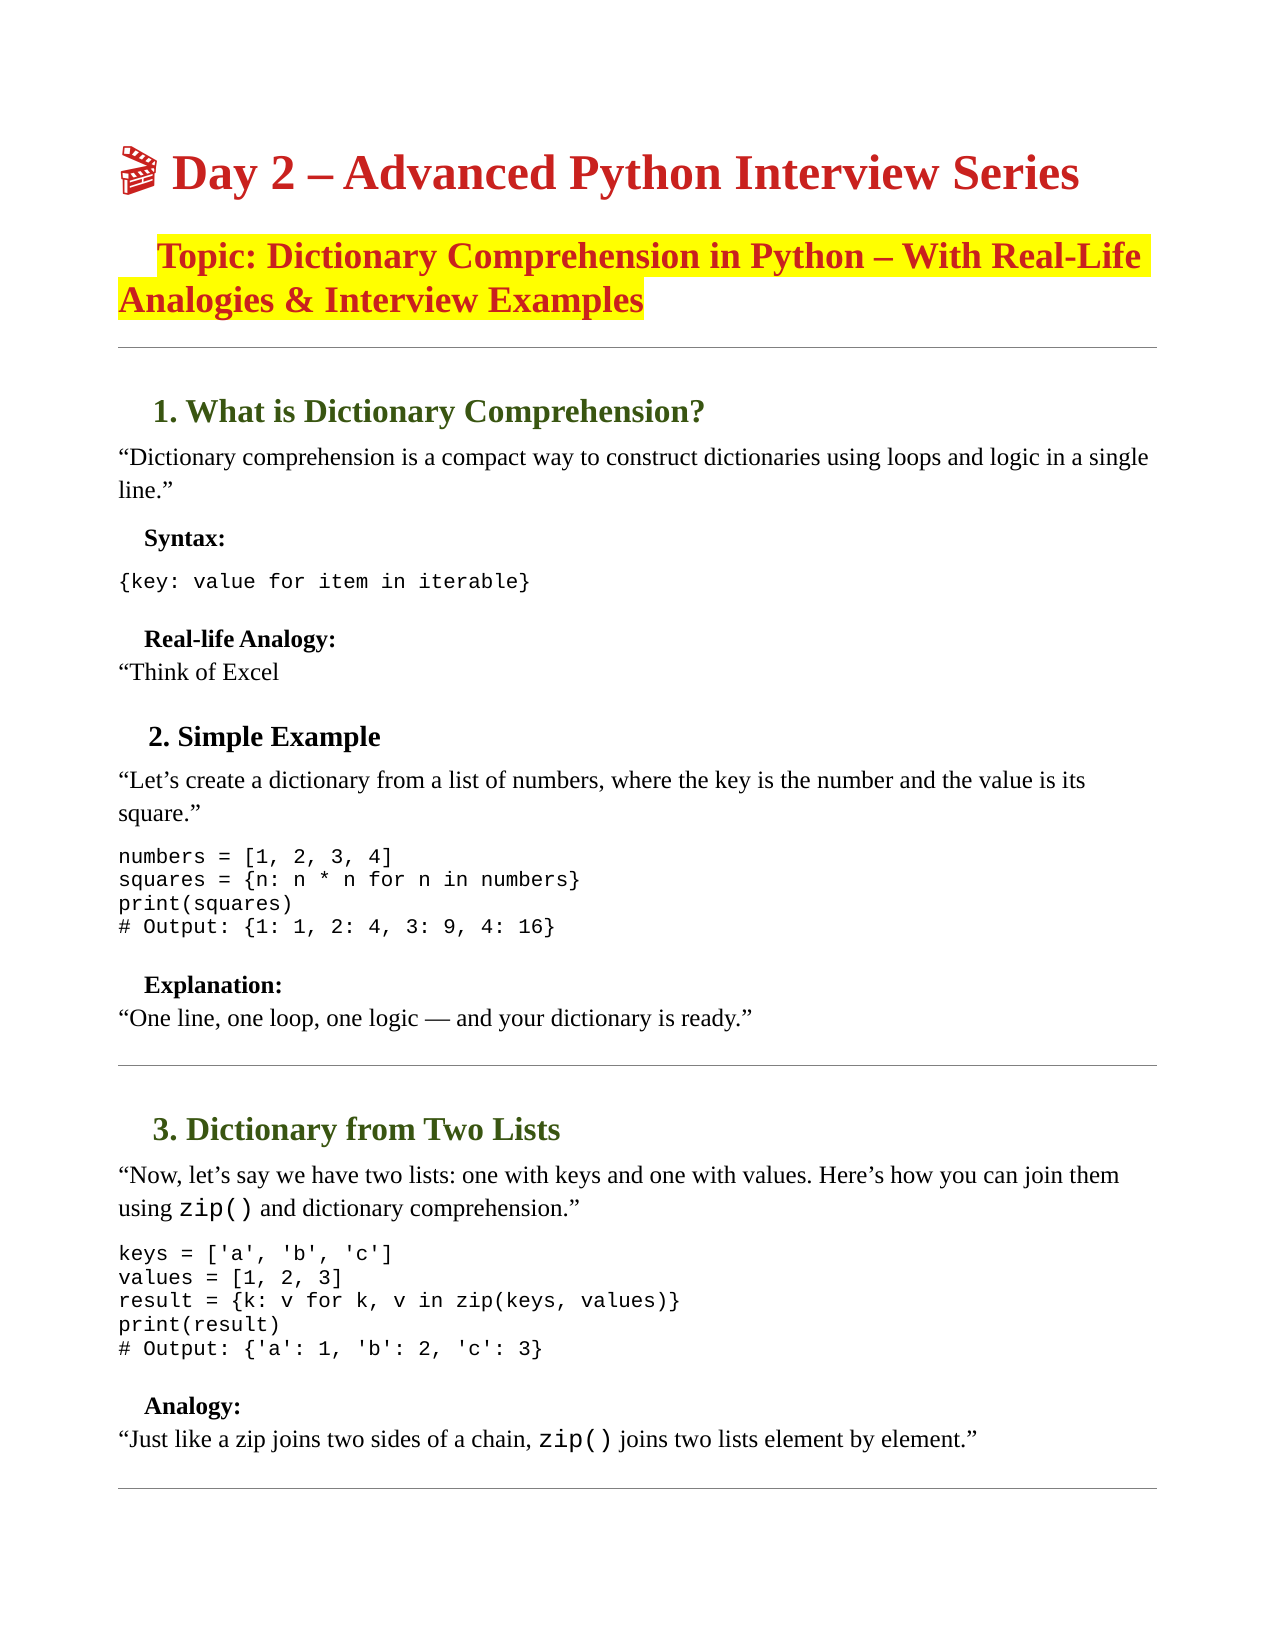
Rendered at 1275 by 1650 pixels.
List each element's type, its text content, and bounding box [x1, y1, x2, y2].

text {key: value for item in iterable} [118, 571, 1157, 594]
text 🧠 Real-life Analogy: “Think of Excel [118, 624, 1157, 686]
subtitle 🔹 1. What is Dictionary Comprehension? [118, 392, 1157, 430]
subtitle 🔹 3. Dictionary from Two Lists [118, 1109, 1157, 1147]
text values = [1, 2, 3] [118, 1267, 1157, 1290]
text # Output: {'a': 1, 'b': 2, 'c': 3} [118, 1338, 1157, 1361]
text 🧠 Analogy: “Just like a zip joins two sides of a chain, zip() joins two lists element by element.” [118, 1391, 1157, 1454]
text # Output: {1: 1, 2: 4, 3: 9, 4: 16} [118, 917, 1157, 940]
text numbers = [1, 2, 3, 4] [118, 846, 1157, 869]
subtitle 📌 Topic: Dictionary Comprehension in Python – With Real-Life Analogies & Interview Examples [118, 234, 1157, 320]
text 🧠 Explanation: “One line, one loop, one logic — and your dictionary is ready.” [118, 970, 1157, 1031]
text print(squares) [118, 893, 1157, 917]
subtitle 🔹 2. Simple Example [118, 719, 1157, 752]
text “Dictionary comprehension is a compact way to construct dictionaries using loops and logic in a single line.” [118, 442, 1157, 504]
text print(result) [118, 1314, 1157, 1338]
text keys = ['a', 'b', 'c'] [118, 1243, 1157, 1267]
text squares = {n: n * n for n in numbers} [118, 869, 1157, 893]
text “Let’s create a dictionary from a list of numbers, where the key is the number and the value is its square.” [118, 765, 1157, 827]
text 📘 Syntax: [118, 523, 1157, 552]
subtitle 🎬 Day 2 – Advanced Python Interview Series [118, 143, 1157, 201]
text result = {k: v for k, v in zip(keys, values)} [118, 1290, 1157, 1314]
text “Now, let’s say we have two lists: one with keys and one with values. Here’s how you can join them using zip() and dictionary comprehension.” [118, 1160, 1157, 1224]
